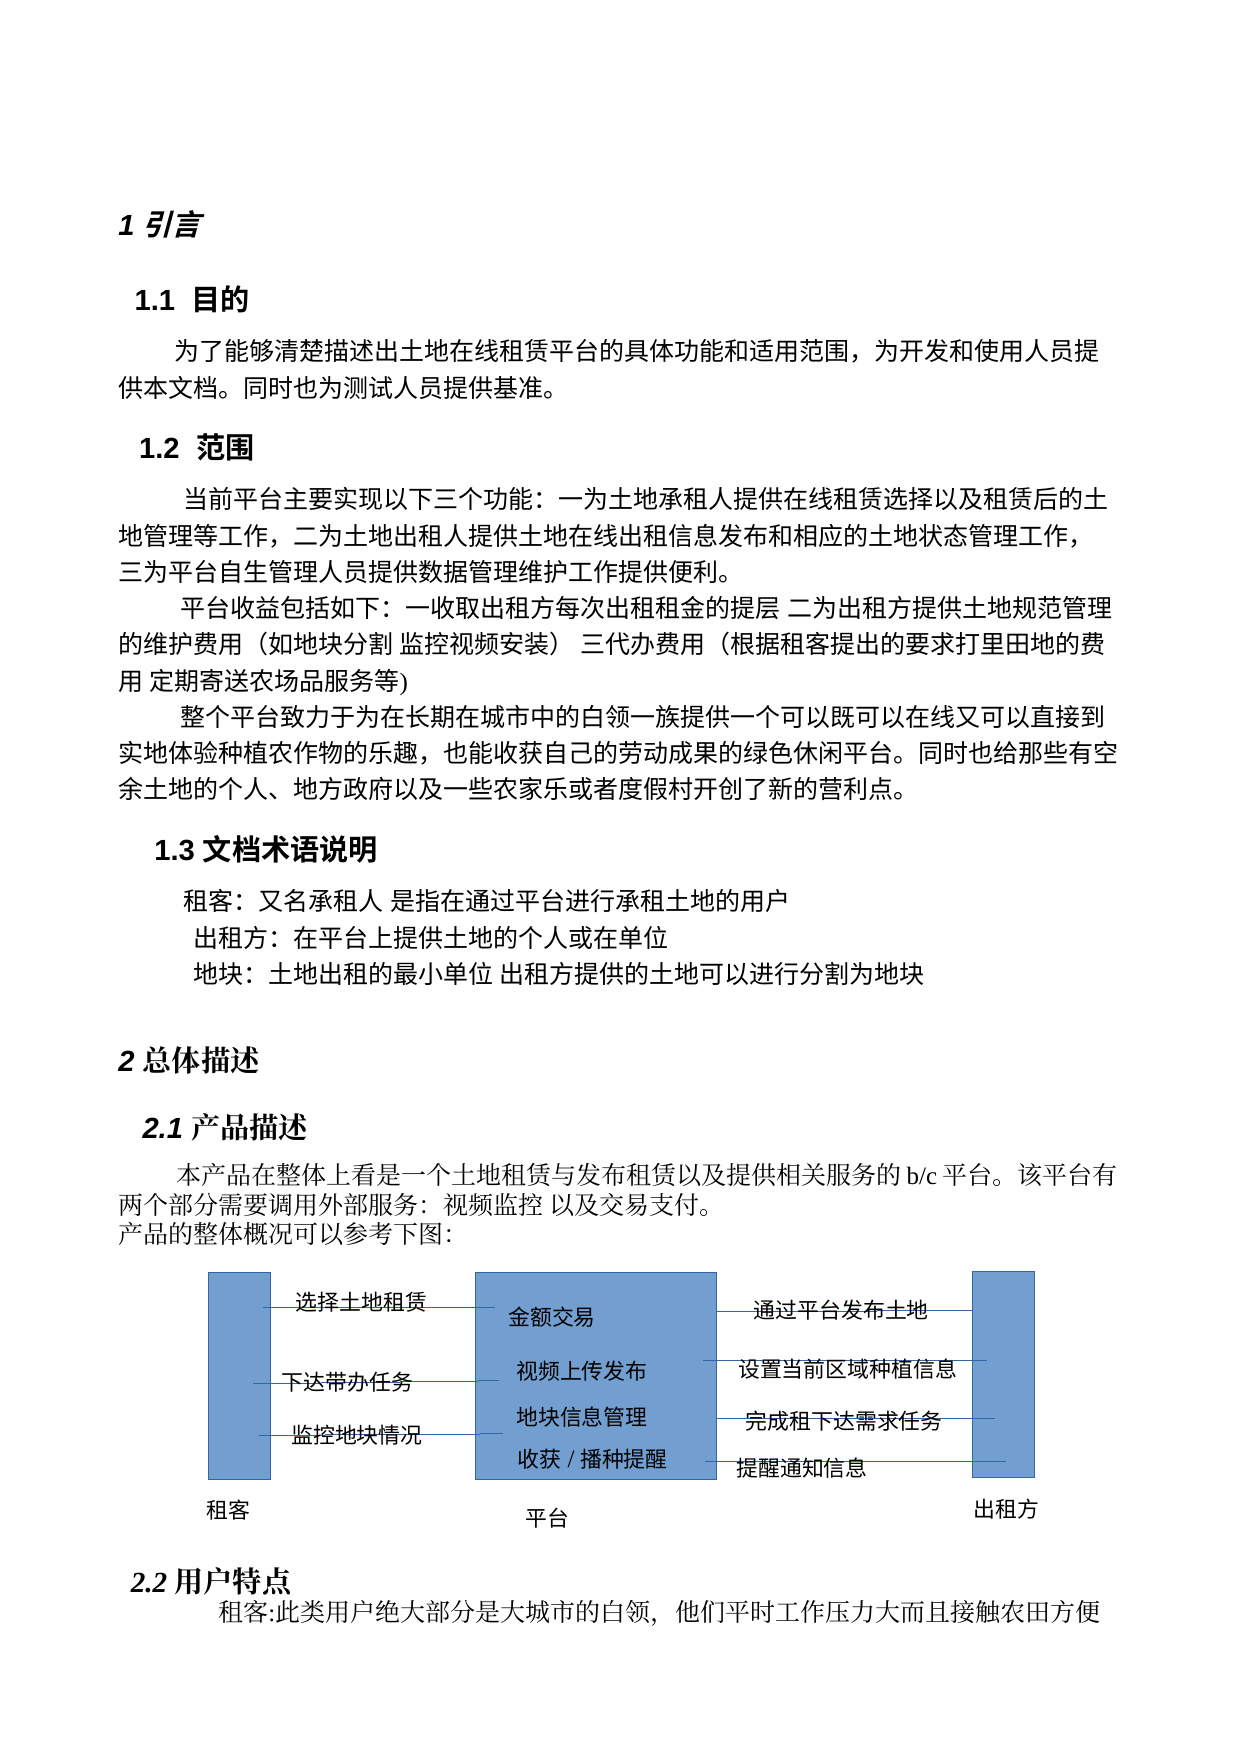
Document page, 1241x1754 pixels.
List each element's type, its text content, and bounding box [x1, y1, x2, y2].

text 平台收益包括如下：一收取出租方每次出租租金的提层 二为出租方提供土地规范管理的维护费用（如地块分割 监控视频安装） 三代办费用（根据租客提出的要求打里田地的费用 定期寄送农场品服务等) [118, 589, 1122, 697]
subtitle 1.1 目的 [118, 277, 1122, 319]
text 当前平台主要实现以下三个功能：一为土地承租人提供在线租赁选择以及租赁后的土地管理等工作，二为土地出租人提供土地在线出租信息发布和相应的土地状态管理工作， [118, 480, 1122, 552]
text 出租方：在平台上提供土地的个人或在单位 [118, 918, 1122, 954]
text 2.2 用户特点 [118, 1565, 1122, 1598]
subtitle 1.2 范围 [118, 425, 1122, 467]
text 租客：又名承租人 是指在通过平台进行承租土地的用户 [118, 882, 1122, 918]
text 地块：土地出租的最小单位 出租方提供的土地可以进行分割为地块 [118, 954, 1122, 991]
text 租客:此类用户绝大部分是大城市的白领，他们平时工作压力大而且接触农田方便 [118, 1598, 1122, 1627]
subtitle 2 总体描述 [118, 1044, 1122, 1078]
text 整个平台致力于为在长期在城市中的白领一族提供一个可以既可以在线又可以直接到实地体验种植农作物的乐趣，也能收获自己的劳动成果的绿色休闲平台。同时也给那些有空余土地的个人、地方政府以及一些农家乐或者度假村开创了新的营利点。 [118, 697, 1122, 806]
text 本产品在整体上看是一个土地租赁与发布租赁以及提供相关服务的b/c平台。该平台有两个部分需要调用外部服务：视频监控 以及交易支付。 [118, 1157, 1122, 1220]
subtitle 2.1 产品描述 [118, 1111, 1122, 1145]
text 产品的整体概况可以参考下图： [118, 1220, 1122, 1248]
text 为了能够清楚描述出土地在线租赁平台的具体功能和适用范围，为开发和使用人员提供本文档。同时也为测试人员提供基准。 [118, 332, 1122, 404]
subtitle 1.3 文档术语说明 [118, 827, 1122, 869]
text 三为平台自生管理人员提供数据管理维护工作提供便利。 [118, 552, 1122, 589]
subtitle 1 引言 [118, 201, 1122, 244]
